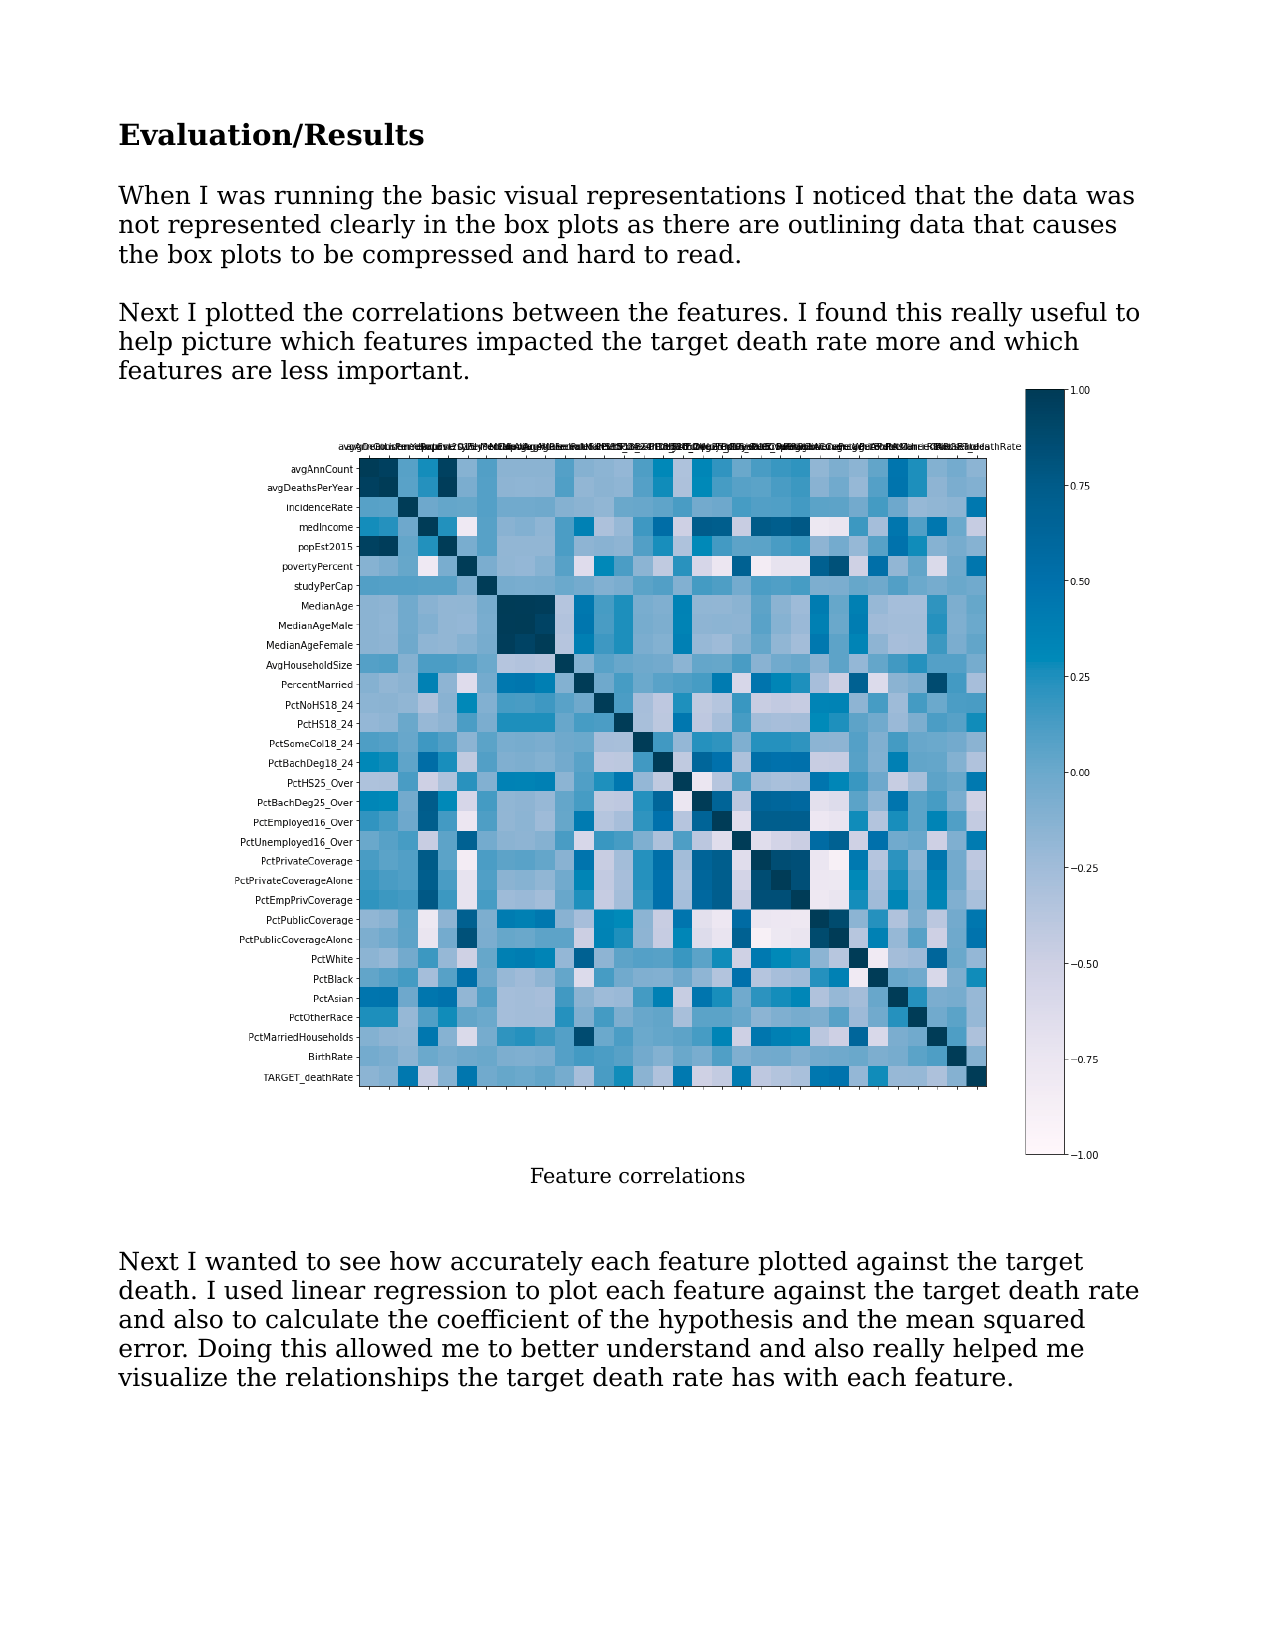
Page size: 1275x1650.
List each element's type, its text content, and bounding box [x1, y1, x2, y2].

picture [118, 385, 1157, 1165]
text Next I wanted to see how accurately each feature plotted against the target death. I used linear regression to plot each feature against the target death rate and also to calculate the coefficient of the hypothesis and the mean squared error. Doing this allowed me to better understand and also really helped me visualize the relationships the target death rate has with each feature. [118, 1247, 1157, 1393]
text Next I plotted the correlations between the features. I found this really useful to help picture which features impacted the target death rate more and which features are less important. [118, 298, 1157, 385]
text Feature correlations [118, 1165, 1157, 1188]
text When I was running the basic visual representations I noticed that the data was not represented clearly in the box plots as there are outlining data that causes the box plots to be compressed and hard to read. [118, 182, 1157, 269]
text Evaluation/Results [118, 118, 1157, 152]
